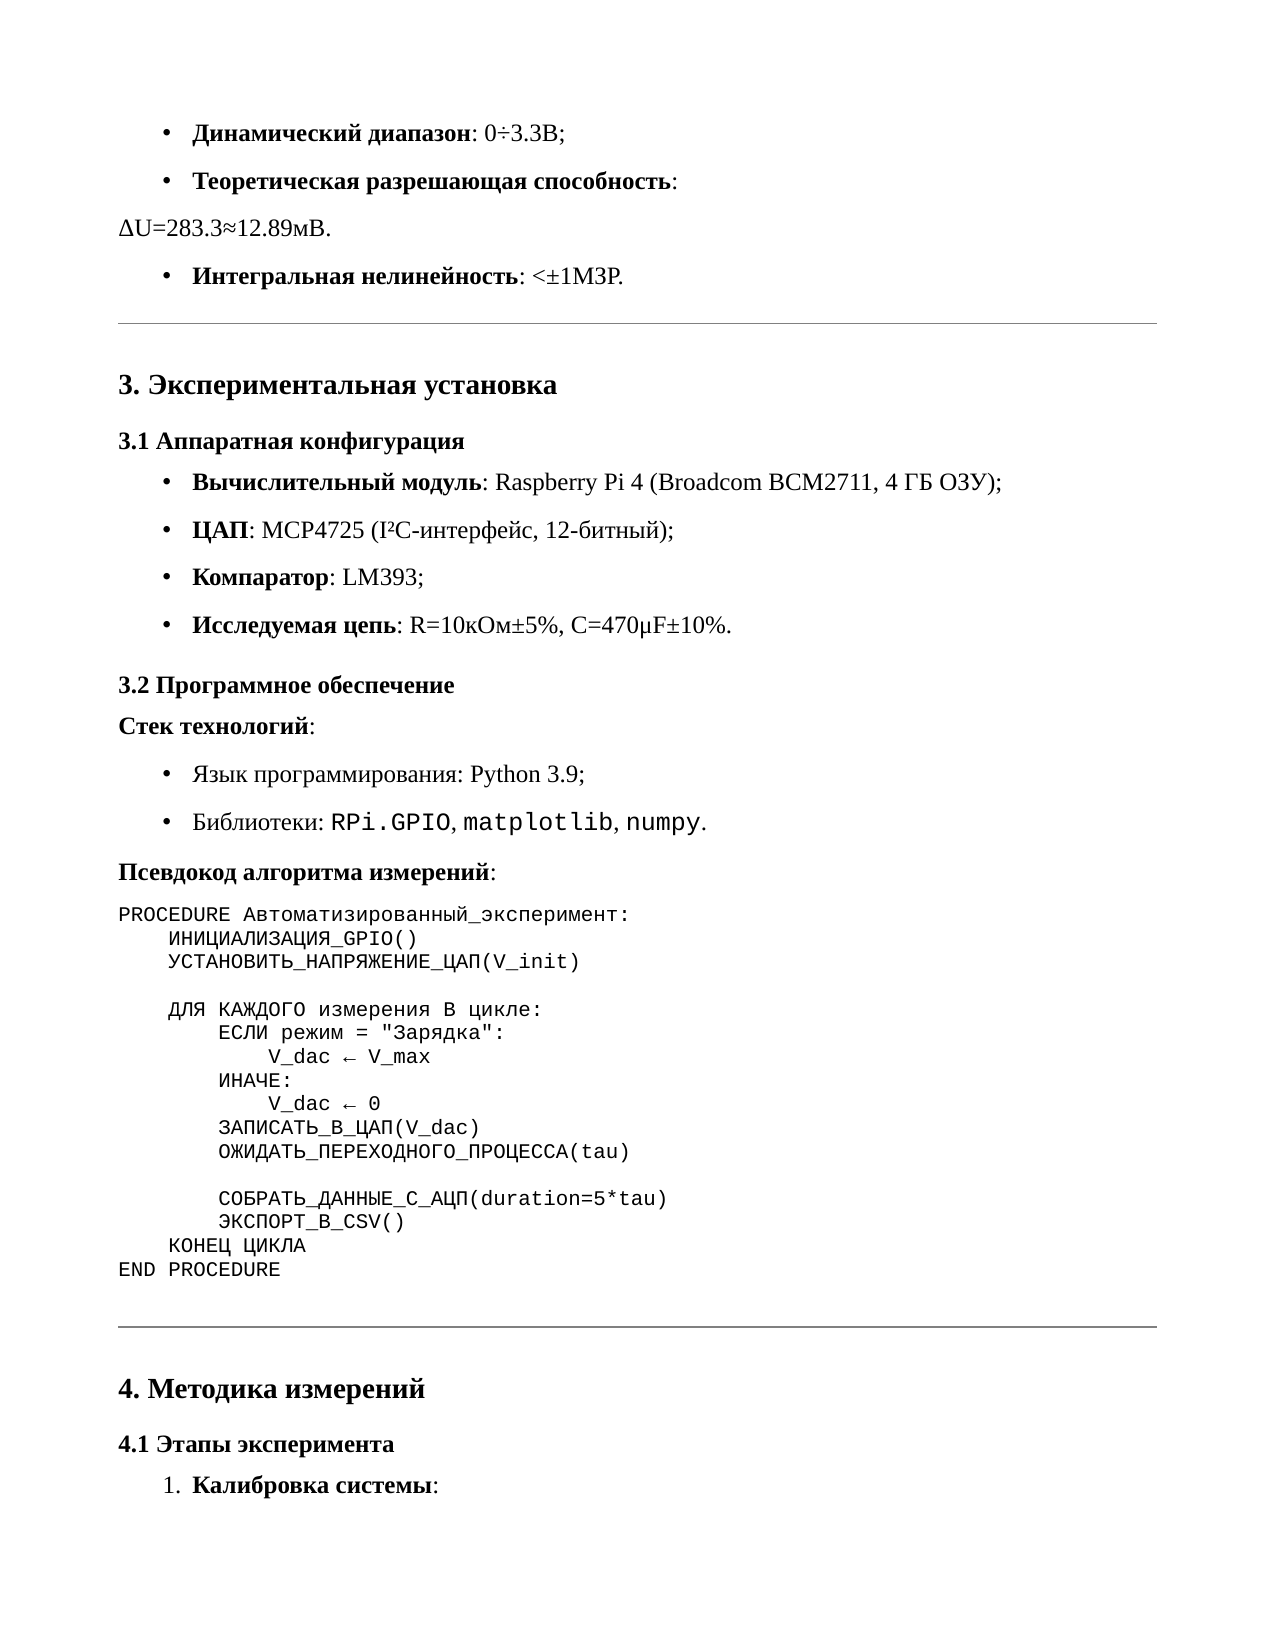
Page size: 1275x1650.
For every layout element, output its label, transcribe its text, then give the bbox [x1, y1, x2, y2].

text ОЖИДАТЬ_ПЕРЕХОДНОГО_ПРОЦЕССА(tau) [118, 1141, 1157, 1164]
list Исследуемая цепь: R=10кОм±5%, C=470μF±10%. [162, 610, 1157, 639]
text ИНАЧЕ: [118, 1070, 1157, 1093]
text СОБРАТЬ_ДАННЫЕ_С_АЦП(duration=5*tau) [118, 1188, 1157, 1212]
list Интегральная нелинейность: <±1МЗР. [162, 261, 1157, 290]
text ΔU=283.3​≈12.89мВ. [118, 213, 1157, 242]
text КОНЕЦ ЦИКЛА [118, 1235, 1157, 1259]
list Динамический диапазон: 0÷3.3В; [162, 118, 1157, 147]
text ДЛЯ КАЖДОГО измерения В цикле: [118, 999, 1157, 1022]
text V_dac ← 0 [118, 1093, 1157, 1117]
text ИНИЦИАЛИЗАЦИЯ_GPIO() [118, 928, 1157, 951]
text УСТАНОВИТЬ_НАПРЯЖЕНИЕ_ЦАП(V_init) [118, 951, 1157, 975]
list Вычислительный модуль: Raspberry Pi 4 (Broadcom BCM2711, 4 ГБ ОЗУ); [162, 467, 1157, 496]
text Стек технологий: [118, 711, 1157, 740]
subtitle 3.1 Аппаратная конфигурация [118, 426, 1157, 455]
text ЭКСПОРТ_В_CSV() [118, 1212, 1157, 1235]
subtitle 4.1 Этапы эксперимента [118, 1429, 1157, 1458]
text V_dac ← V_max [118, 1046, 1157, 1070]
text END PROCEDURE [118, 1259, 1157, 1282]
subtitle 3.2 Программное обеспечение [118, 670, 1157, 699]
text ЗАПИСАТЬ_В_ЦАП(V_dac) [118, 1117, 1157, 1141]
subtitle 3. Экспериментальная установка [118, 367, 1157, 401]
list Библиотеки: RPi.GPIO, matplotlib, numpy. [162, 807, 1157, 837]
list Язык программирования: Python 3.9; [162, 759, 1157, 788]
list ЦАП: MCP4725 (I²C-интерфейс, 12-битный); [162, 515, 1157, 543]
list Компаратор: LM393; [162, 562, 1157, 591]
list Теоретическая разрешающая способность: [162, 166, 1157, 194]
list Калибровка системы: [162, 1471, 1157, 1499]
text ЕСЛИ режим = "Зарядка": [118, 1022, 1157, 1046]
subtitle 4. Методика измерений [118, 1371, 1157, 1404]
text Псевдокод алгоритма измерений: [118, 857, 1157, 885]
text PROCEDURE Автоматизированный_эксперимент: [118, 904, 1157, 928]
